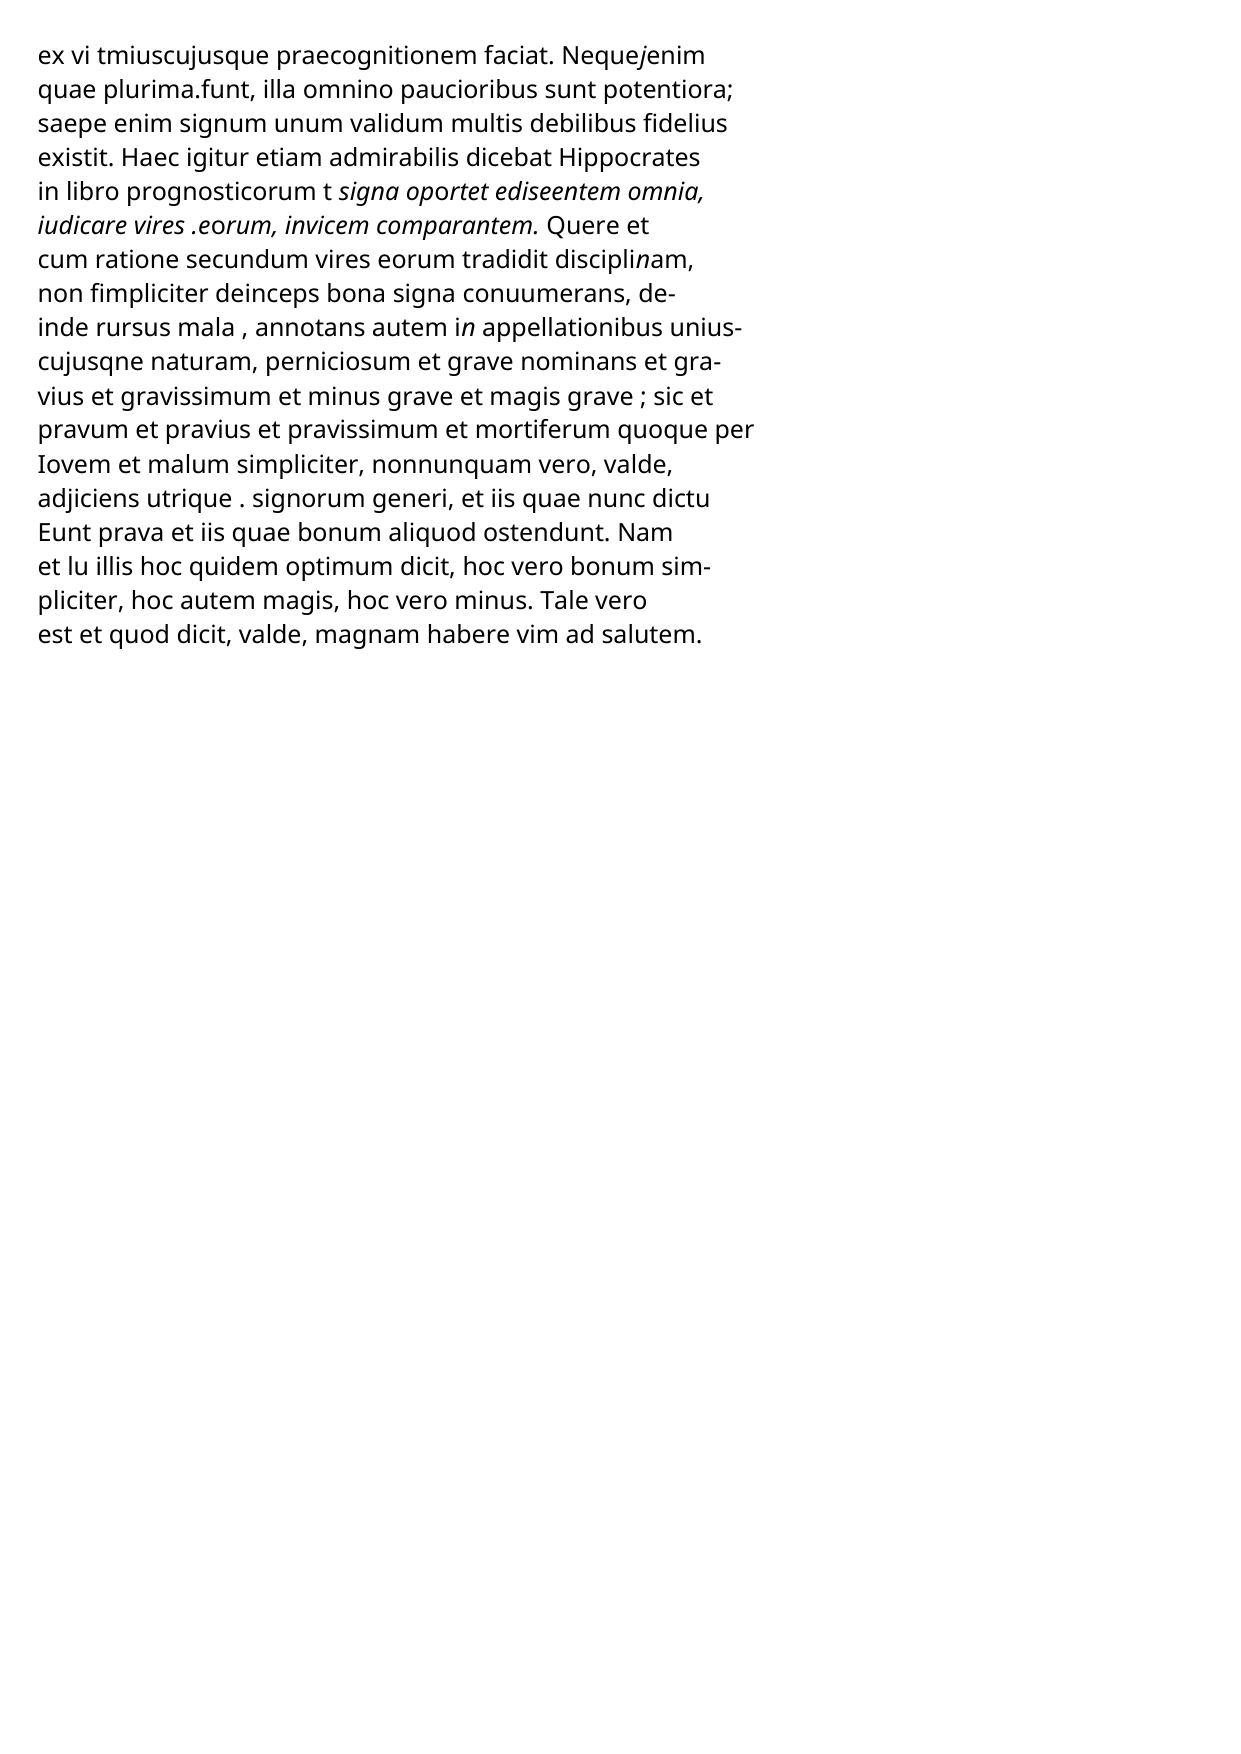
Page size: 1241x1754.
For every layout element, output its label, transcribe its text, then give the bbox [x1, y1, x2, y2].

text ex vi tmiuscujusque praecognitionem faciat. Nequejenim quae plurima.funt, illa omnino paucioribus sunt potentiora; saepe enim signum unum validum multis debilibus fidelius existit. Haec igitur etiam admirabilis dicebat Hippocrates in libro prognosticorum t signa oportet ediseentem omnia, iudicare vires .eorum, invicem comparantem. Quere et cum ratione secundum vires eorum tradidit disciplinam, non fimpliciter deinceps bona signa conuumerans, de- inde rursus mala , annotans autem in appellationibus unius- cujusqne naturam, perniciosum et grave nominans et gra- vius et gravissimum et minus grave et magis grave ; sic et pravum et pravius et pravissimum et mortiferum quoque per Iovem et malum simpliciter, nonnunquam vero, valde, adjiciens utrique . signorum generi, et iis quae nunc dictu Eunt prava et iis quae bonum aliquod ostendunt. Nam et lu illis hoc quidem optimum dicit, hoc vero bonum sim- pliciter, hoc autem magis, hoc vero minus. Tale vero est et quod dicit, valde, magnam habere vim ad salutem. [37, 37, 1203, 651]
